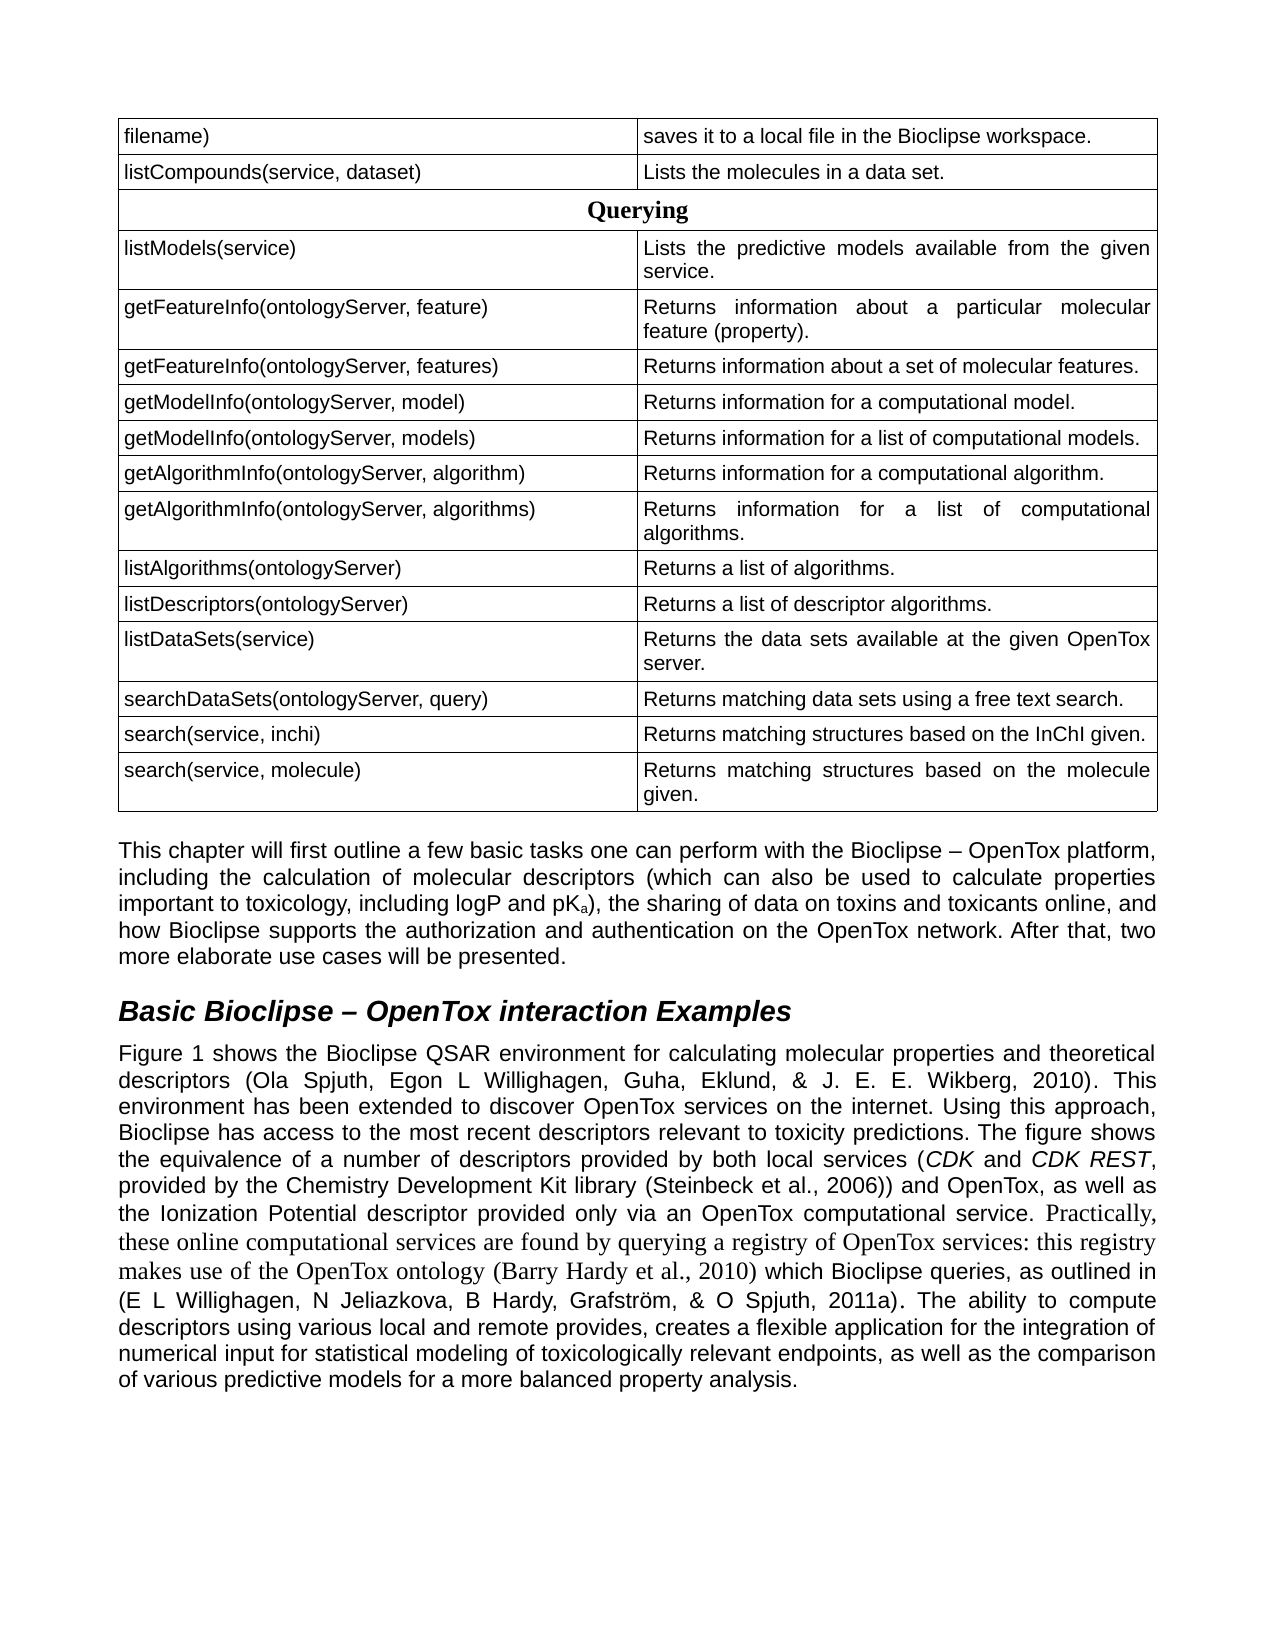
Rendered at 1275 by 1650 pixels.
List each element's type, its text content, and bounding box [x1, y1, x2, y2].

table_cell Returns the data sets available at the given OpenTox server. [638, 622, 1157, 681]
table_cell Lists the predictive models available from the given service. [638, 231, 1157, 289]
table_cell getModelInfo(ontologyServer, models) [119, 421, 637, 455]
table_cell Returns information about a set of molecular features. [638, 350, 1157, 384]
table_cell listModels(service) [119, 231, 637, 289]
table_cell Returns information about a particular molecular feature (property). [638, 290, 1157, 348]
table_cell getAlgorithmInfo(ontologyServer, algorithms) [119, 492, 637, 550]
table_cell getFeatureInfo(ontologyServer, feature) [119, 290, 637, 348]
table_cell getModelInfo(ontologyServer, model) [119, 385, 637, 419]
table_cell Returns a list of algorithms. [638, 551, 1157, 586]
table_cell searchDataSets(ontologyServer, query) [119, 682, 637, 716]
table_cell Lists the molecules in a data set. [638, 155, 1157, 189]
table_cell Returns a list of descriptor algorithms. [638, 587, 1157, 621]
table_cell Returns matching structures based on the InChI given. [638, 717, 1157, 752]
table_cell listAlgorithms(ontologyServer) [119, 551, 637, 586]
table_cell listCompounds(service, dataset) [119, 155, 637, 189]
table_cell getAlgorithmInfo(ontologyServer, algorithm) [119, 456, 637, 491]
table_cell Querying [119, 190, 1157, 229]
table_cell Returns matching structures based on the molecule given. [638, 753, 1157, 811]
table_cell search(service, inchi) [119, 717, 637, 752]
table_cell getFeatureInfo(ontologyServer, features) [119, 350, 637, 384]
table_cell Returns information for a list of computational models. [638, 421, 1157, 455]
table_cell saves it to a local ﬁle in the Bioclipse workspace. [638, 119, 1157, 154]
table_cell Returns matching data sets using a free text search. [638, 682, 1157, 716]
text Figure 1 shows the Bioclipse QSAR environment for calculating molecular properties and theoretical descriptors (Ola Spjuth, Egon L Willighagen, Guha, Eklund, & J. E. E. Wikberg, 2010)⁠. This environment has been extended to discover OpenTox services on the internet. Using this approach, Bioclipse has access to the most recent descriptors relevant to toxicity predictions. The figure shows the equivalence of a number of descriptors provided by both local services (CDK and CDK REST, provided by the Chemistry Development Kit library (Steinbeck et al., 2006)⁠) and OpenTox, as well as the Ionization Potential descriptor provided only via an OpenTox computational service. Practically, these online computational services are found by querying a registry of OpenTox services: this registry makes use of the OpenTox ontology (Barry Hardy et al., 2010) which Bioclipse queries, as outlined in (E L Willighagen, N Jeliazkova, B Hardy, Grafström, & O Spjuth, 2011a)⁠⁠. The ability to compute descriptors using various local and remote provides, creates a flexible application for the integration of numerical input for statistical modeling of toxicologically relevant endpoints, as well as the comparison of various predictive models for a more balanced property analysis. [118, 1040, 1157, 1392]
table_cell search(service, molecule) [119, 753, 637, 811]
table_cell ﬁlename) [119, 119, 637, 154]
table_cell Returns information for a list of computational algorithms. [638, 492, 1157, 550]
text This chapter will first outline a few basic tasks one can perform with the Bioclipse – OpenTox platform, including the calculation of molecular descriptors (which can also be used to calculate properties important to toxicology, including logP and pKa), the sharing of data on toxins and toxicants online, and how Bioclipse supports the authorization and authentication on the OpenTox network. After that, two more elaborate use cases will be presented. [118, 837, 1157, 969]
table_cell Returns information for a computational model. [638, 385, 1157, 419]
table_cell listDescriptors(ontologyServer) [119, 587, 637, 621]
table_cell listDataSets(service) [119, 622, 637, 681]
subtitle Basic Bioclipse – OpenTox interaction Examples [118, 994, 1157, 1028]
table_cell Returns information for a computational algorithm. [638, 456, 1157, 491]
